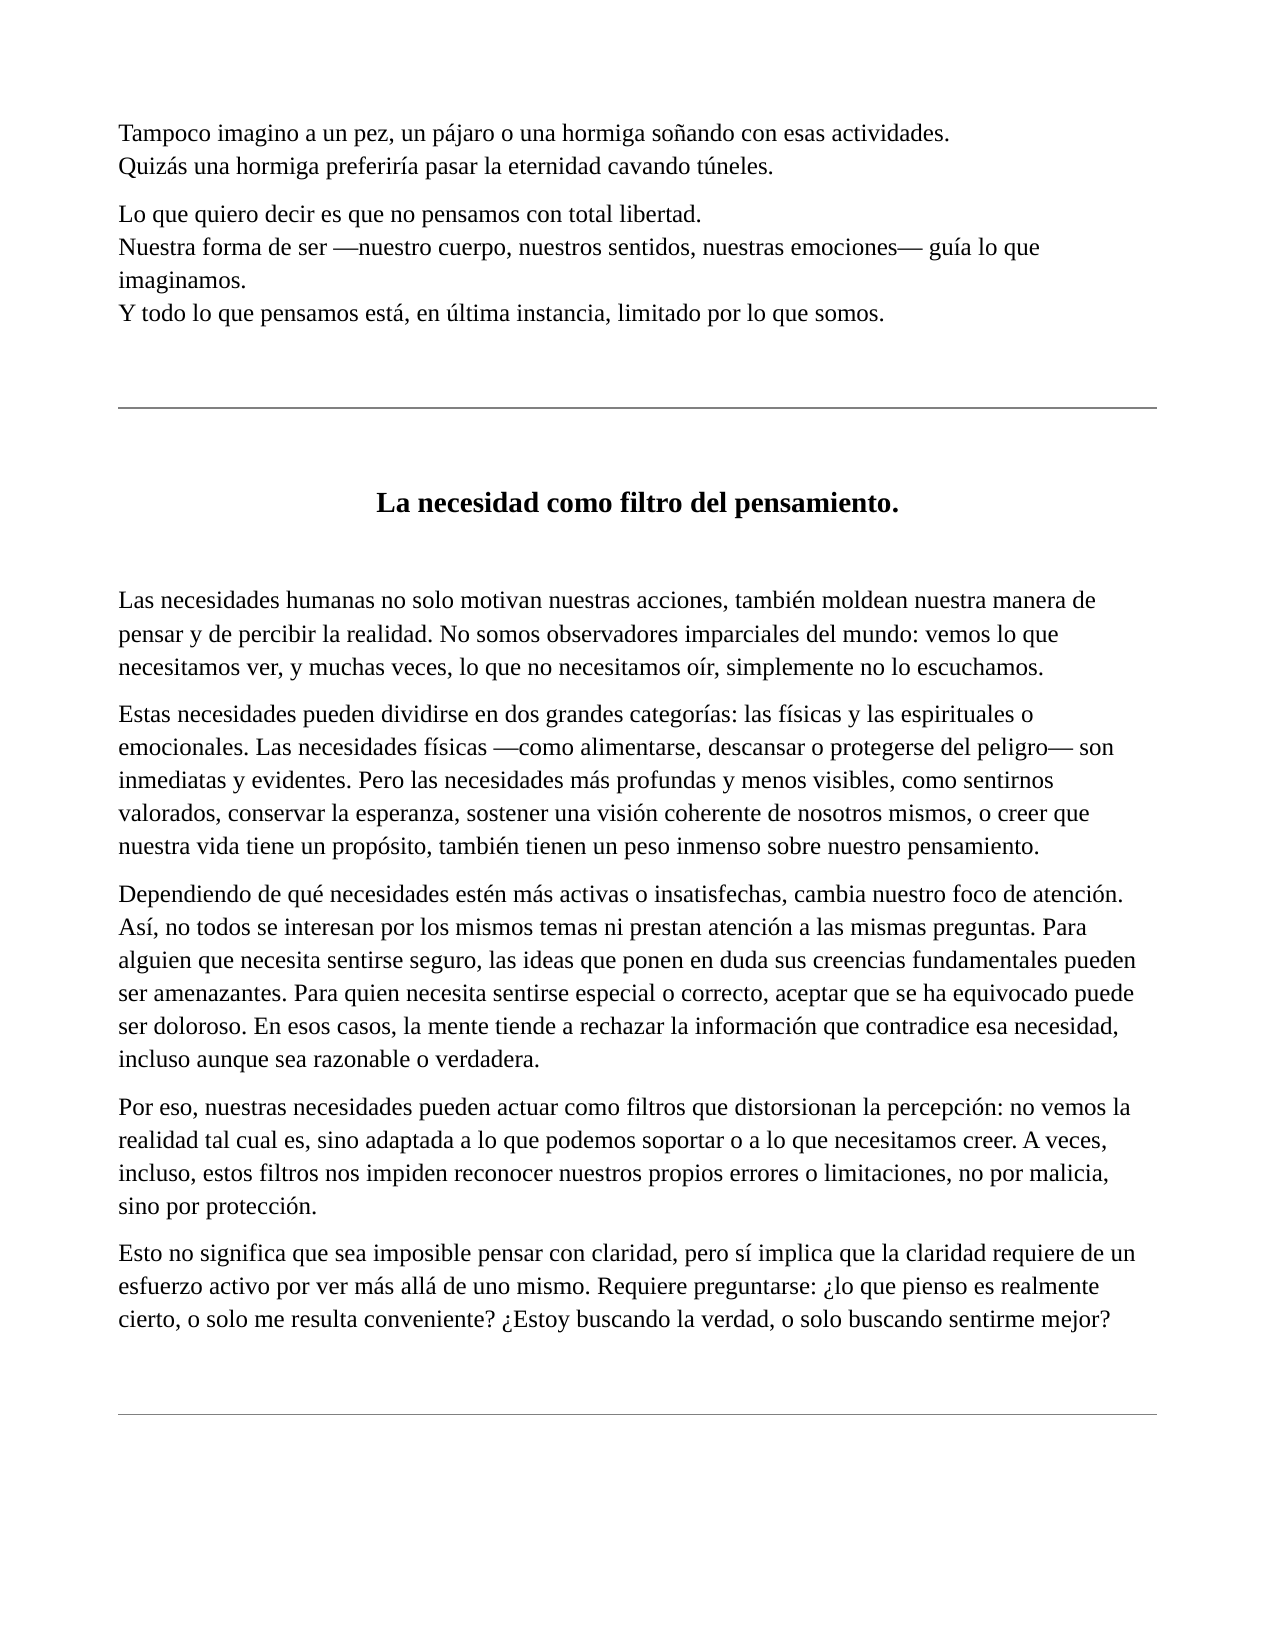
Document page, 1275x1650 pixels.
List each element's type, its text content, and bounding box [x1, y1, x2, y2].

text Dependiendo de qué necesidades estén más activas o insatisfechas, cambia nuestro foco de atención. Así, no todos se interesan por los mismos temas ni prestan atención a las mismas preguntas. Para alguien que necesita sentirse seguro, las ideas que ponen en duda sus creencias fundamentales pueden ser amenazantes. Para quien necesita sentirse especial o correcto, aceptar que se ha equivocado puede ser doloroso. En esos casos, la mente tiende a rechazar la información que contradice esa necesidad, incluso aunque sea razonable o verdadera. [118, 879, 1157, 1073]
text Estas necesidades pueden dividirse en dos grandes categorías: las físicas y las espirituales o emocionales. Las necesidades físicas —como alimentarse, descansar o protegerse del peligro— son inmediatas y evidentes. Pero las necesidades más profundas y menos visibles, como sentirnos valorados, conservar la esperanza, sostener una visión coherente de nosotros mismos, o creer que nuestra vida tiene un propósito, también tienen un peso inmenso sobre nuestro pensamiento. [118, 699, 1157, 860]
text Esto no significa que sea imposible pensar con claridad, pero sí implica que la claridad requiere de un esfuerzo activo por ver más allá de uno mismo. Requiere preguntarse: ¿lo que pienso es realmente cierto, o solo me resulta conveniente? ¿Estoy buscando la verdad, o solo buscando sentirme mejor? [118, 1238, 1157, 1333]
text Las necesidades humanas no solo motivan nuestras acciones, también moldean nuestra manera de pensar y de percibir la realidad. No somos observadores imparciales del mundo: vemos lo que necesitamos ver, y muchas veces, lo que no necesitamos oír, simplemente no lo escuchamos. [118, 586, 1157, 680]
text Por eso, nuestras necesidades pueden actuar como filtros que distorsionan la percepción: no vemos la realidad tal cual es, sino adaptada a lo que podemos soportar o a lo que necesitamos creer. A veces, incluso, estos filtros nos impiden reconocer nuestros propios errores o limitaciones, no por malicia, sino por protección. [118, 1092, 1157, 1219]
text La necesidad como filtro del pensamiento. [118, 485, 1157, 518]
text Tampoco imagino a un pez, un pájaro o una hormiga soñando con esas actividades. Quizás una hormiga preferiría pasar la eternidad cavando túneles. [118, 118, 1157, 180]
text Lo que quiero decir es que no pensamos con total libertad. Nuestra forma de ser —nuestro cuerpo, nuestros sentidos, nuestras emociones— guía lo que imaginamos. Y todo lo que pensamos está, en última instancia, limitado por lo que somos. [118, 199, 1157, 327]
